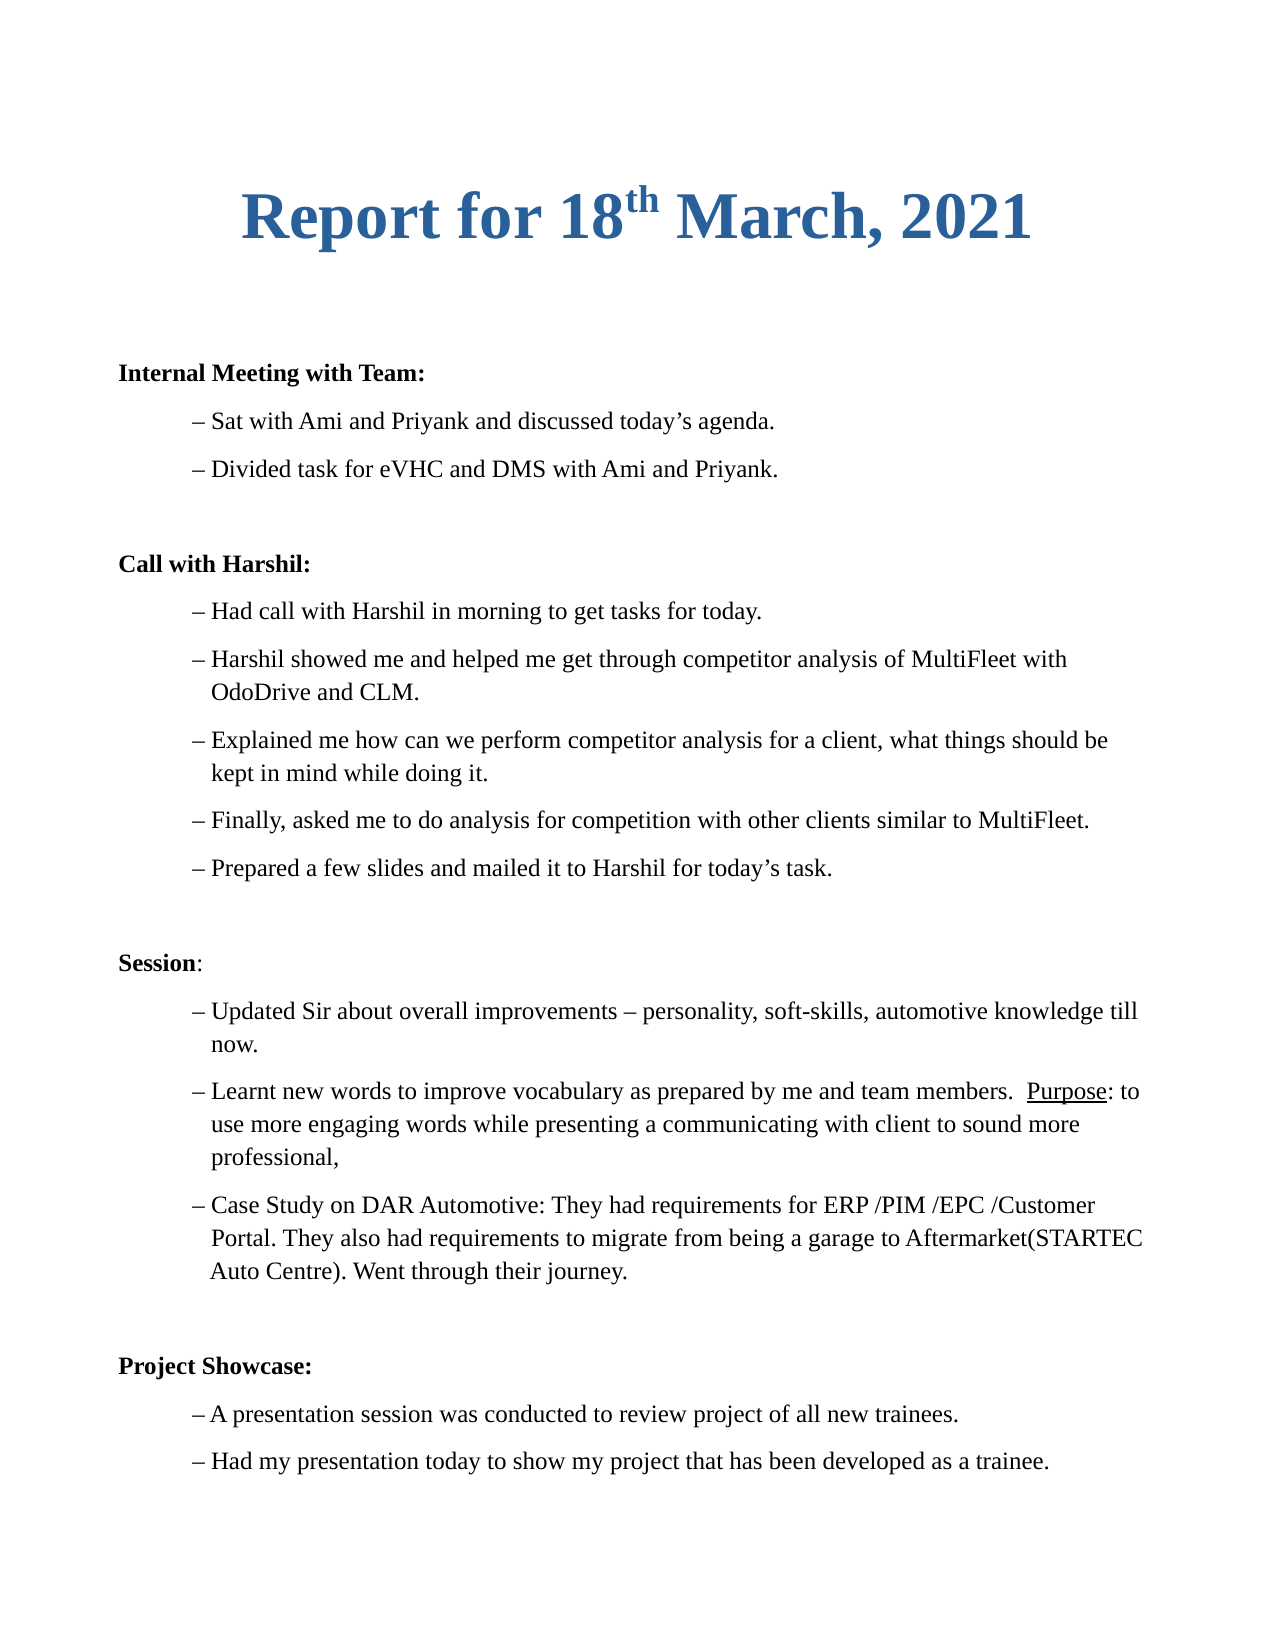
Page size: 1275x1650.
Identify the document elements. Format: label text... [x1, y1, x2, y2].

text – Sat with Ami and Priyank and discussed today’s agenda. [118, 406, 1157, 435]
text – Prepared a few slides and mailed it to Harshil for today’s task. [118, 853, 1157, 882]
text – Finally, asked me to do analysis for competition with other clients similar to MultiFleet. [118, 805, 1157, 834]
text – Case Study on DAR Automotive: They had requirements for ERP /PIM /EPC /Customer Portal. They also had requirements to migrate from being a garage to Aftermarket(STARTEC Auto Centre). Went through their journey. [118, 1190, 1157, 1285]
text – Explained me how can we perform competitor analysis for a client, what things should be kept in mind while doing it. [118, 725, 1157, 786]
text – Updated Sir about overall improvements – personality, soft-skills, automotive knowledge till now. [118, 996, 1157, 1057]
text Report for 18th March, 2021 [118, 176, 1157, 253]
text – A presentation session was conducted to review project of all new trainees. [118, 1399, 1157, 1428]
text – Had my presentation today to show my project that has been developed as a trainee. [118, 1446, 1157, 1475]
text – Had call with Harshil in morning to get tasks for today. [118, 596, 1157, 625]
text Call with Harshil: [118, 549, 1157, 578]
text Session: [118, 948, 1157, 977]
text Project Showcase: [118, 1351, 1157, 1380]
text – Divided task for eVHC and DMS with Ami and Priyank. [118, 454, 1157, 482]
text – Learnt new words to improve vocabulary as prepared by me and team members. Purpose: to use more engaging words while presenting a communicating with client to sound more professional, [118, 1076, 1157, 1171]
text Internal Meeting with Team: [118, 358, 1157, 387]
text – Harshil showed me and helped me get through competitor analysis of MultiFleet with OdoDrive and CLM. [118, 644, 1157, 706]
